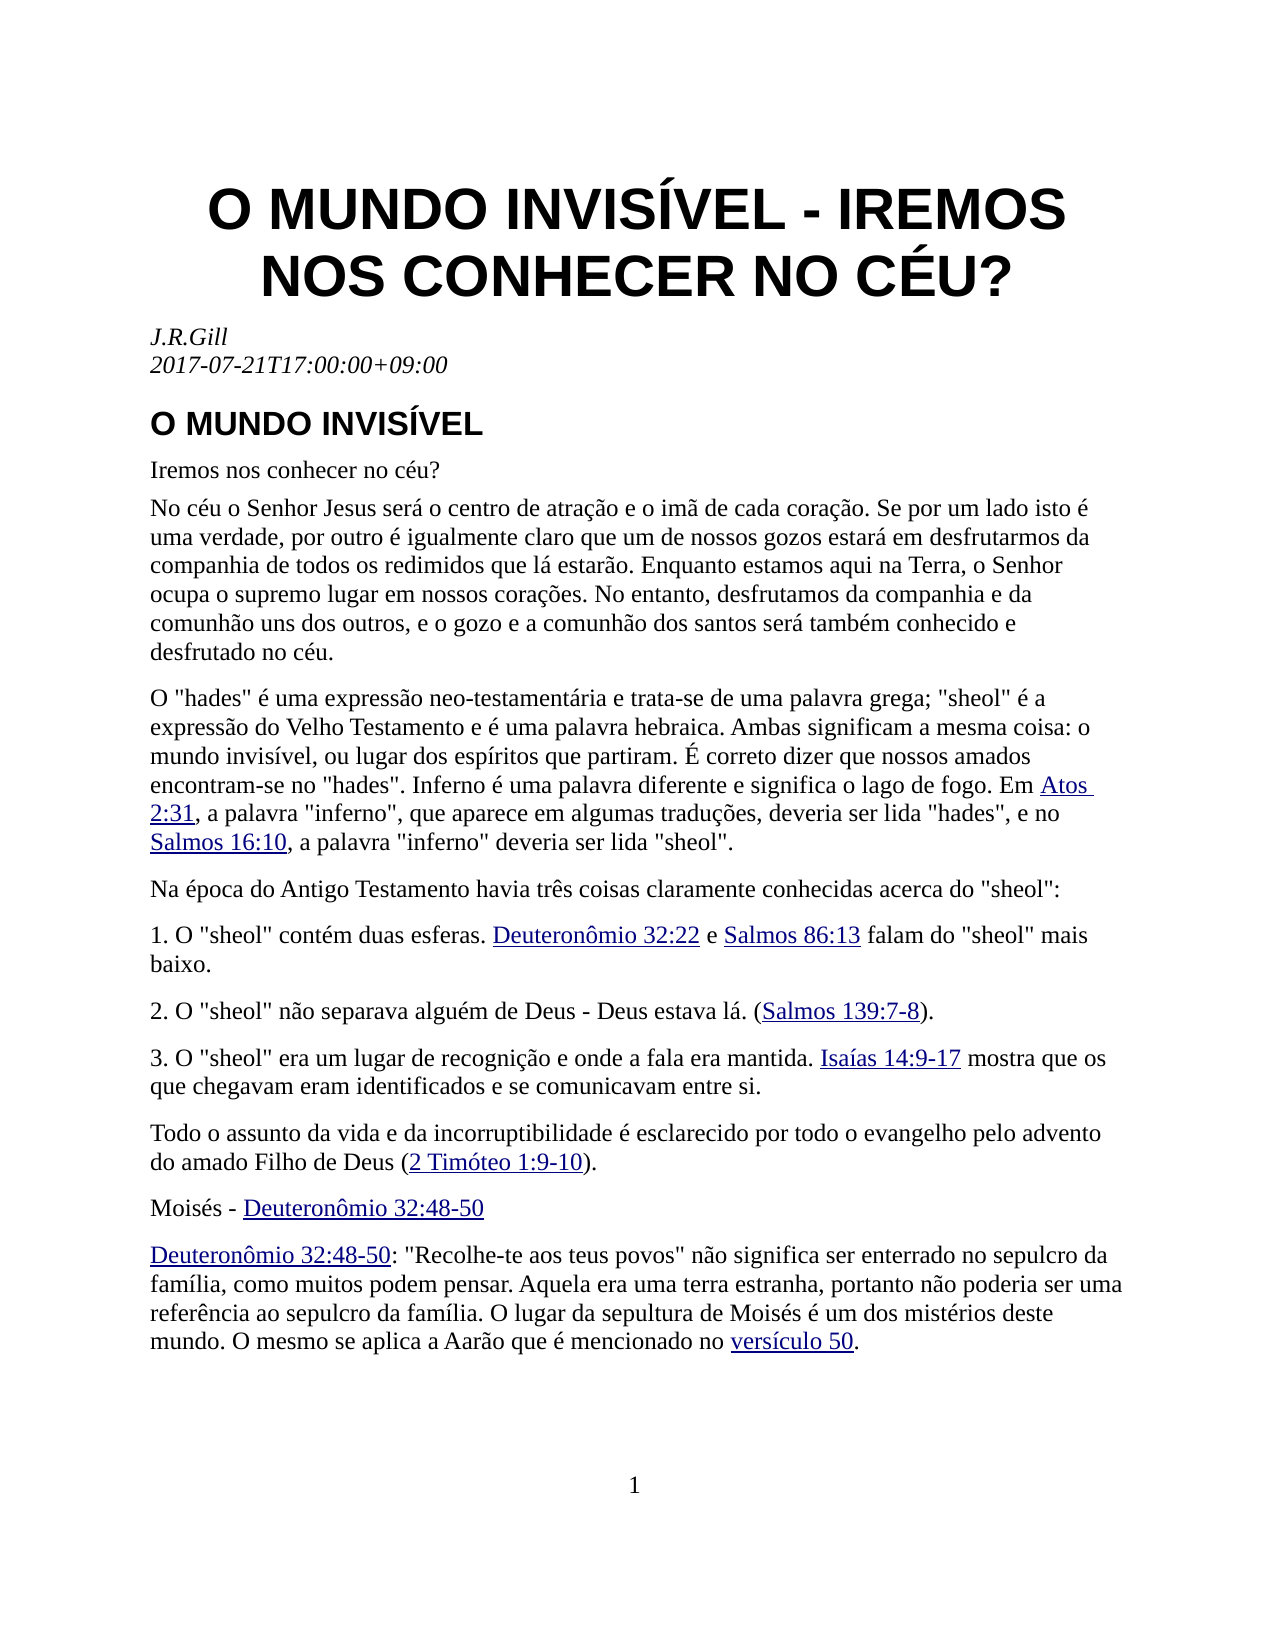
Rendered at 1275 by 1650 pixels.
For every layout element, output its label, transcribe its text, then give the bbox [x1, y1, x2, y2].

text Iremos nos conhecer no céu? [150, 455, 1125, 484]
text ​3. O "sheol" era um lugar de recognição e onde a fala era mantida. Isaías 14:9-17 mostra que os que chegavam eram identificados e se comunicavam entre si. [150, 1043, 1125, 1100]
text Todo o assunto da vida e da incorruptibilidade é esclarecido por todo o evangelho pelo advento do amado Filho de Deus (2 Timóteo 1:9-10). [150, 1118, 1125, 1176]
title O MUNDO INVISÍVEL - IREMOS NOS CONHECER NO CÉU? [150, 175, 1125, 309]
text Moisés - Deuteronômio 32:48-50 [150, 1193, 1125, 1222]
text No céu o Senhor Jesus será o centro de atração e o imã de cada coração. Se por um lado isto é uma verdade, por outro é igualmente claro que um de nossos gozos estará em desfrutarmos da companhia de todos os redimidos que lá estarão. Enquanto estamos aqui na Terra, o Senhor ocupa o supremo lugar em nossos corações. No entanto, desfrutamos da companhia e da comunhão uns dos outros, e o gozo e a comunhão dos santos será também conhecido e desfrutado no céu. [150, 493, 1125, 666]
text J.R.Gill [150, 322, 1125, 350]
text 2017-07-21T17:00:00+09:00 [150, 350, 1125, 379]
text O "hades" é uma expressão neo-testamentária e trata-se de uma palavra grega; "sheol" é a expressão do Velho Testamento e é uma palavra hebraica. Ambas significam a mesma coisa: o mundo invisível, ou lugar dos espíritos que partiram. É correto dizer que nossos amados encontram-se no "hades". Inferno é uma palavra diferente e significa o lago de fogo. Em Atos 2:31, a palavra "inferno", que aparece em algumas traduções, deveria ser lida "hades", e no Salmos 16:10, a palavra "inferno" deveria ser lida "sheol". [150, 683, 1125, 856]
text Na época do Antigo Testamento havia três coisas claramente conhecidas acerca do "sheol": [150, 874, 1125, 903]
text Deuteronômio 32:48-50: "Recolhe-te aos teus povos" não significa ser enterrado no sepulcro da família, como muitos podem pensar. Aquela era uma terra estranha, portanto não poderia ser uma referência ao sepulcro da família. O lugar da sepultura de Moisés é um dos mistérios deste mundo. O mesmo se aplica a Aarão que é mencionado no versículo 50. [150, 1240, 1125, 1355]
text ​2. O "sheol" não separava alguém de Deus - Deus estava lá. (Salmos 139:7-8). [150, 996, 1125, 1025]
subtitle O MUNDO INVISÍVEL [150, 404, 1125, 443]
text ​1. O "sheol" contém duas esferas. Deuteronômio 32:22 e Salmos 86:13 falam do "sheol" mais baixo. [150, 921, 1125, 978]
